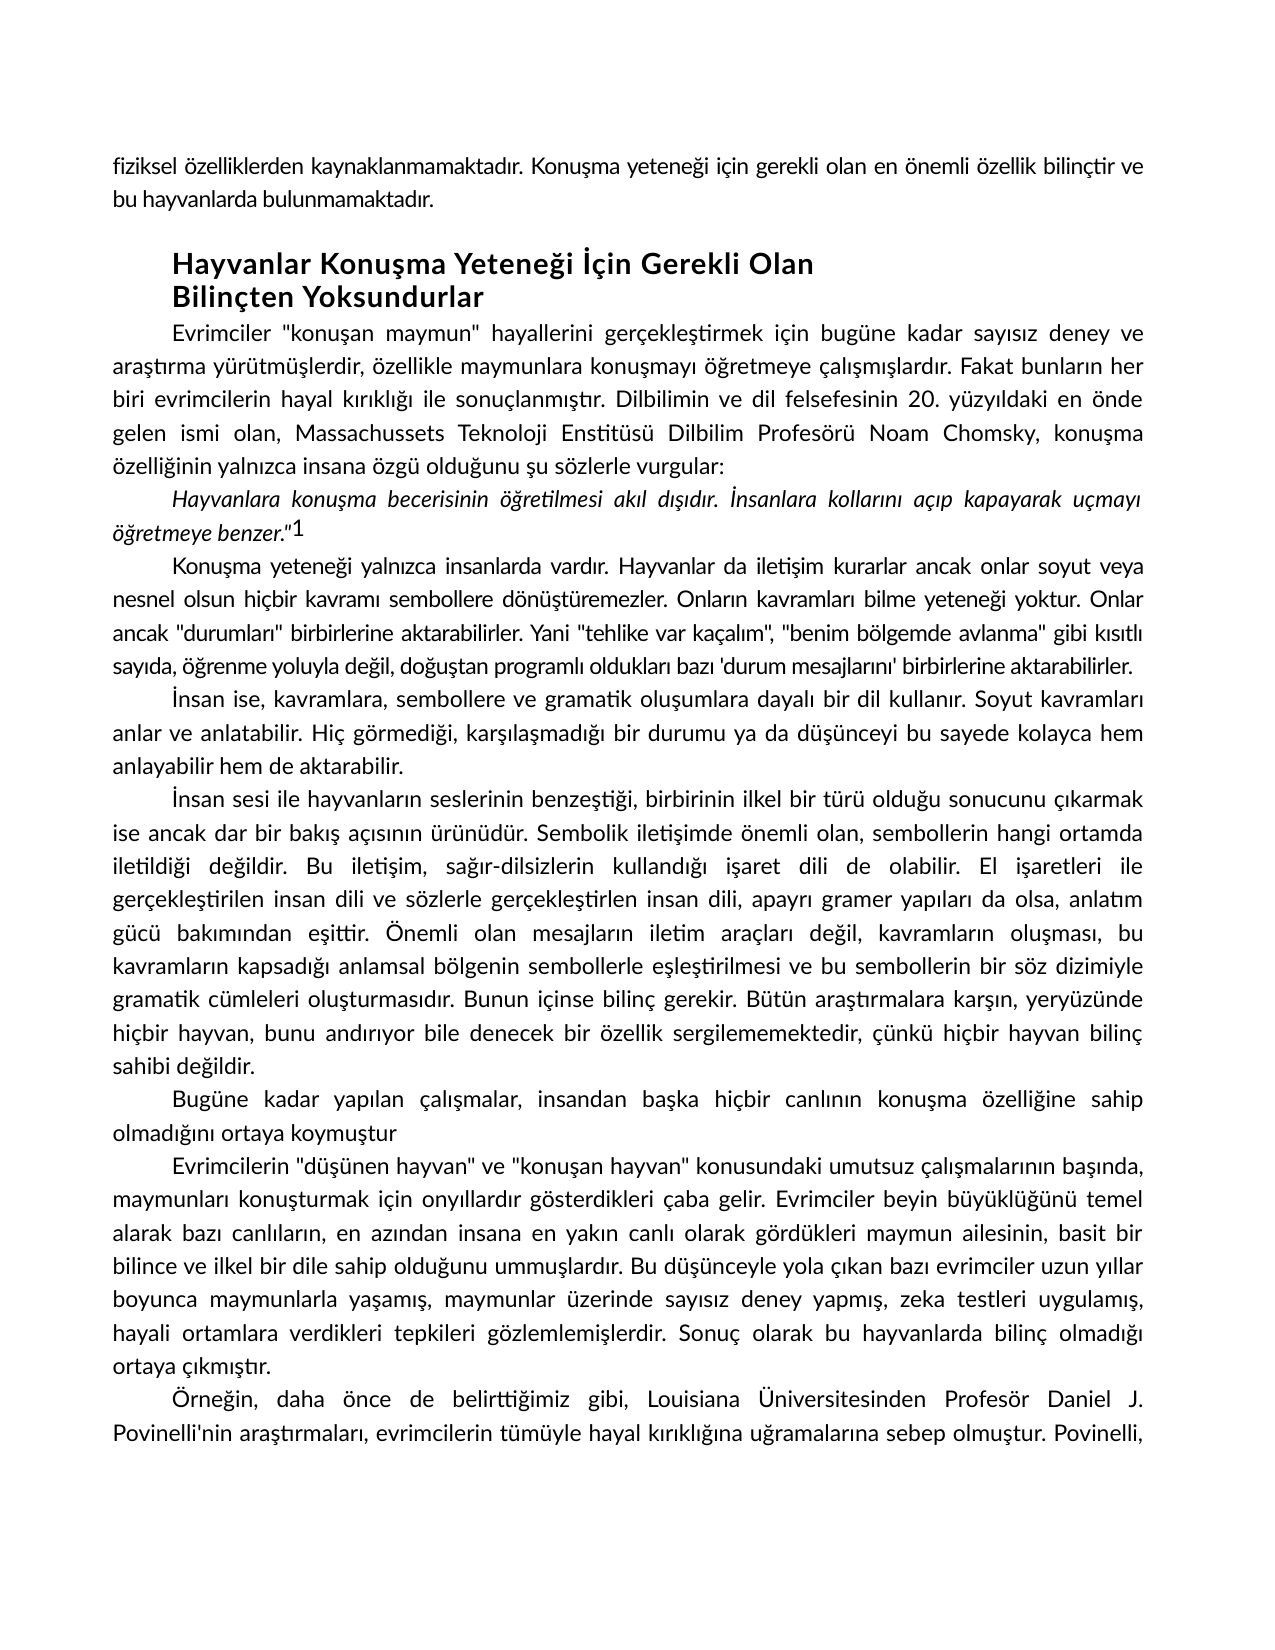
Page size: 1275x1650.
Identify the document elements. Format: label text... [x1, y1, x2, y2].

text Bilinçten Yoksundurlar [112, 281, 1145, 314]
text Örneğin, daha önce de belirttiğimiz gibi, Louisiana Üniversitesinden Profesör Daniel J. Povinelli'nin araştırmaları, evrimcilerin tümüyle hayal kırıklığına uğramalarına sebep olmuştur. Povinelli, [112, 1381, 1145, 1448]
text Evrimciler "konuşan maymun" hayallerini gerçekleştirmek için bugüne kadar sayısız deney ve araştırma yürütmüşlerdir, özellikle maymunlara konuşmayı öğretmeye çalışmışlardır. Fakat bunların her biri evrimcilerin hayal kırıklığı ile sonuçlanmıştır. Dilbilimin ve dil felsefesinin 20. yüzyıldaki en önde gelen ismi olan, Massachussets Teknoloji Enstitüsü Dilbilim Profesörü Noam Chomsky, konuşma özelliğinin yalnızca insana özgü olduğunu şu sözlerle vurgular: [112, 314, 1145, 481]
text Bugüne kadar yapılan çalışmalar, insandan başka hiçbir canlının konuşma özelliğine sahip olmadığını ortaya koymuştur [112, 1081, 1145, 1148]
text Konuşma yeteneği yalnızca insanlarda vardır. Hayvanlar da iletişim kurarlar ancak onlar soyut veya nesnel olsun hiçbir kavramı sembollere dönüştüremezler. Onların kavramları bilme yeteneği yoktur. Onlar ancak "durumları" birbirlerine aktarabilirler. Yani "tehlike var kaçalım", "benim bölgemde avlanma" gibi kısıtlı sayıda, öğrenme yoluyla değil, doğuştan programlı oldukları bazı 'durum mesajlarını' birbirlerine aktarabilirler. [112, 548, 1145, 681]
text Evrimcilerin "düşünen hayvan" ve "konuşan hayvan" konusundaki umutsuz çalışmalarının başında, maymunları konuşturmak için onyıllardır gösterdikleri çaba gelir. Evrimciler beyin büyüklüğünü temel alarak bazı canlıların, en azından insana en yakın canlı olarak gördükleri maymun ailesinin, basit bir bilince ve ilkel bir dile sahip olduğunu ummuşlardır. Bu düşünceyle yola çıkan bazı evrimciler uzun yıllar boyunca maymunlarla yaşamış, maymunlar üzerinde sayısız deney yapmış, zeka testleri uygulamış, hayali ortamlara verdikleri tepkileri gözlemlemişlerdir. Sonuç olarak bu hayvanlarda bilinç olmadığı ortaya çıkmıştır. [112, 1148, 1145, 1381]
text fiziksel özelliklerden kaynaklanmamaktadır. Konuşma yeteneği için gerekli olan en önemli özellik bilinçtir ve bu hayvanlarda bulunmamaktadır. [112, 148, 1145, 214]
text Hayvanlara konuşma becerisinin öğretilmesi akıl dışıdır. İnsanlara kollarını açıp kapayarak uçmayı öğretmeye benzer."1 [112, 481, 1145, 548]
text İnsan sesi ile hayvanların seslerinin benzeştiği, birbirinin ilkel bir türü olduğu sonucunu çıkarmak ise ancak dar bir bakış açısının ürünüdür. Sembolik iletişimde önemli olan, sembollerin hangi ortamda iletildiği değildir. Bu iletişim, sağır-dilsizlerin kullandığı işaret dili de olabilir. El işaretleri ile gerçekleştirilen insan dili ve sözlerle gerçekleştirlen insan dili, apayrı gramer yapıları da olsa, anlatım gücü bakımından eşittir. Önemli olan mesajların iletim araçları değil, kavramların oluşması, bu kavramların kapsadığı anlamsal bölgenin sembollerle eşleştirilmesi ve bu sembollerin bir söz dizimiyle gramatik cümleleri oluşturmasıdır. Bunun içinse bilinç gerekir. Bütün araştırmalara karşın, yeryüzünde hiçbir hayvan, bunu andırıyor bile denecek bir özellik sergilememektedir, çünkü hiçbir hayvan bilinç sahibi değildir. [112, 781, 1145, 1081]
text İnsan ise, kavramlara, sembollere ve gramatik oluşumlara dayalı bir dil kullanır. Soyut kavramları anlar ve anlatabilir. Hiç görmediği, karşılaşmadığı bir durumu ya da düşünceyi bu sayede kolayca hem anlayabilir hem de aktarabilir. [112, 681, 1145, 781]
text Hayvanlar Konuşma Yeteneği İçin Gerekli Olan [112, 248, 1145, 281]
